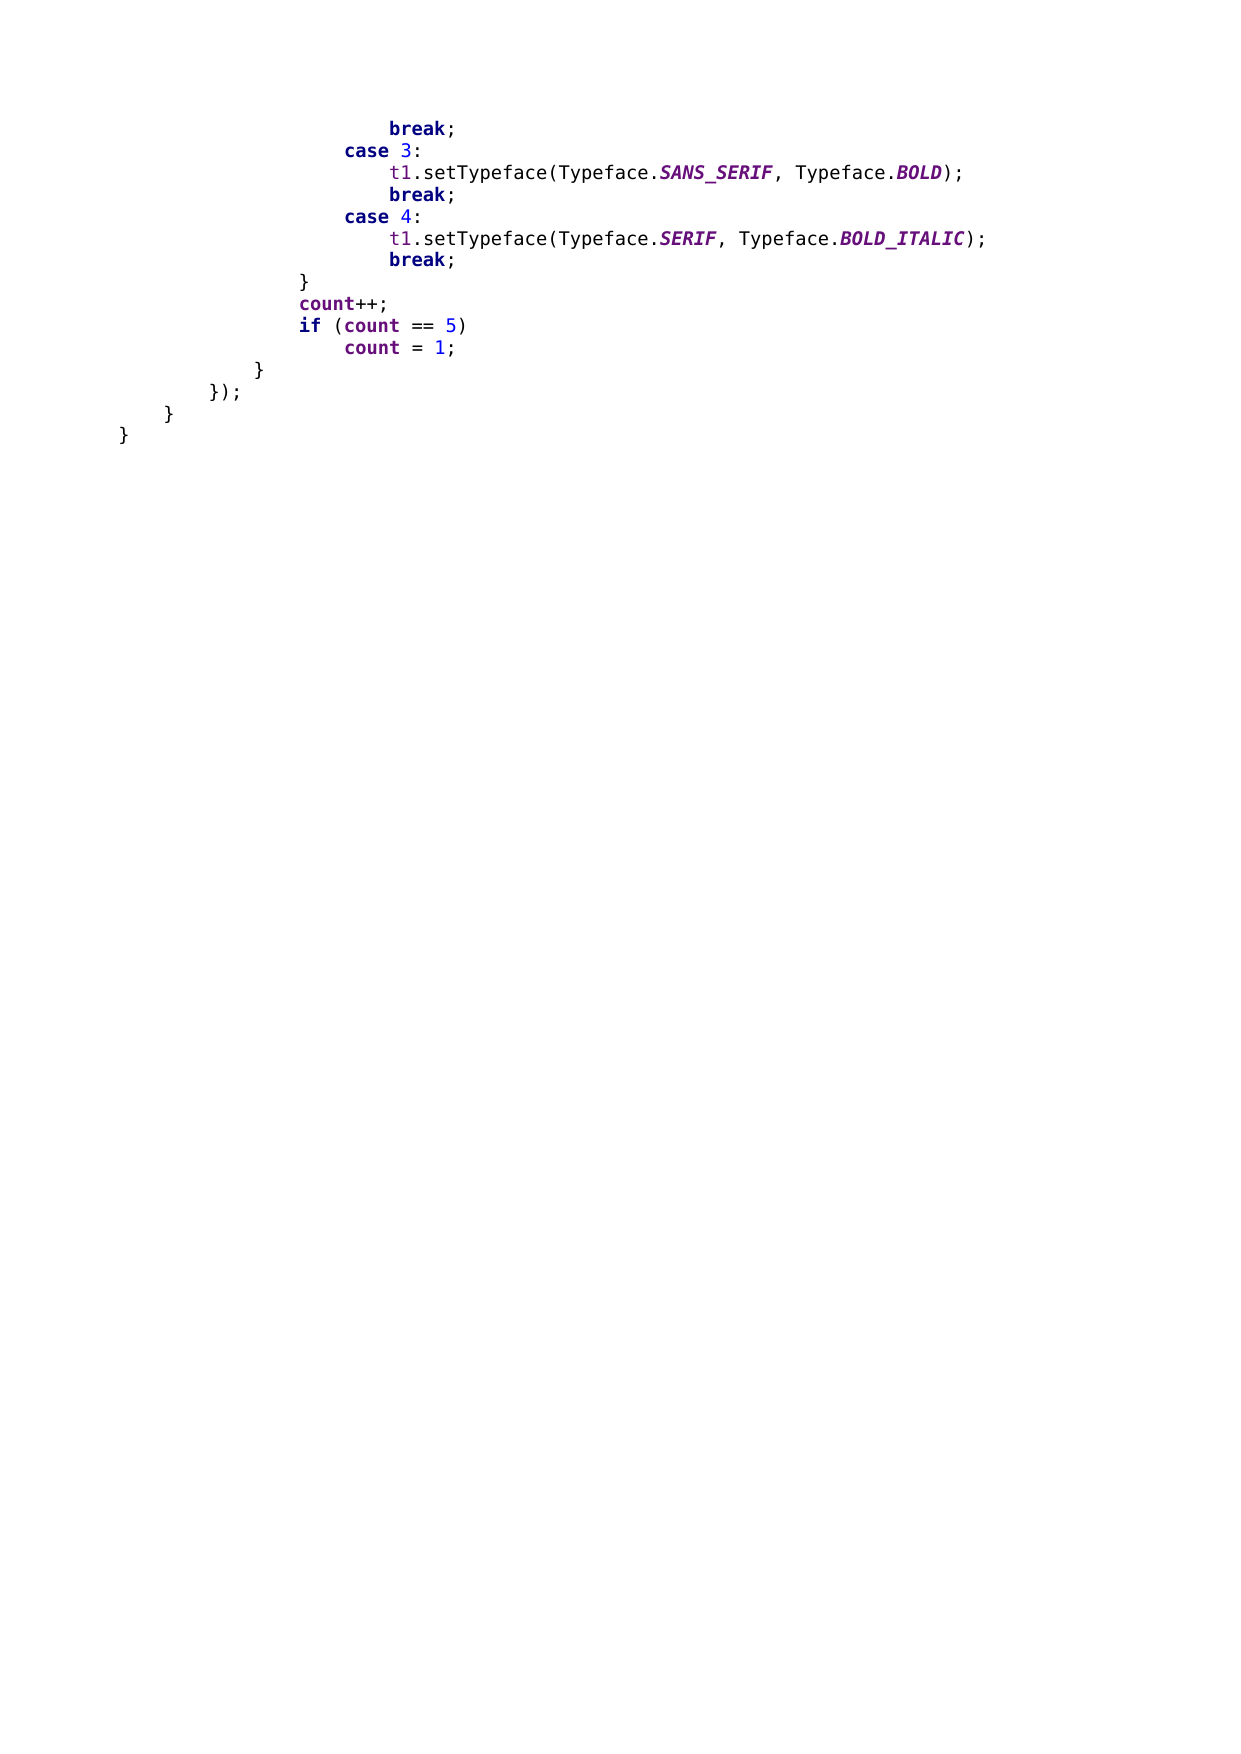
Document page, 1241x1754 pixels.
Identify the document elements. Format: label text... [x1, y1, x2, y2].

text break; case 3: t1.setTypeface(Typeface.SANS_SERIF, Typeface.BOLD); break; case 4: t1.setTypeface(Typeface.SERIF, Typeface.BOLD_ITALIC); break; } count++; if (count == 5) count = 1; } }); } } [118, 118, 1122, 475]
